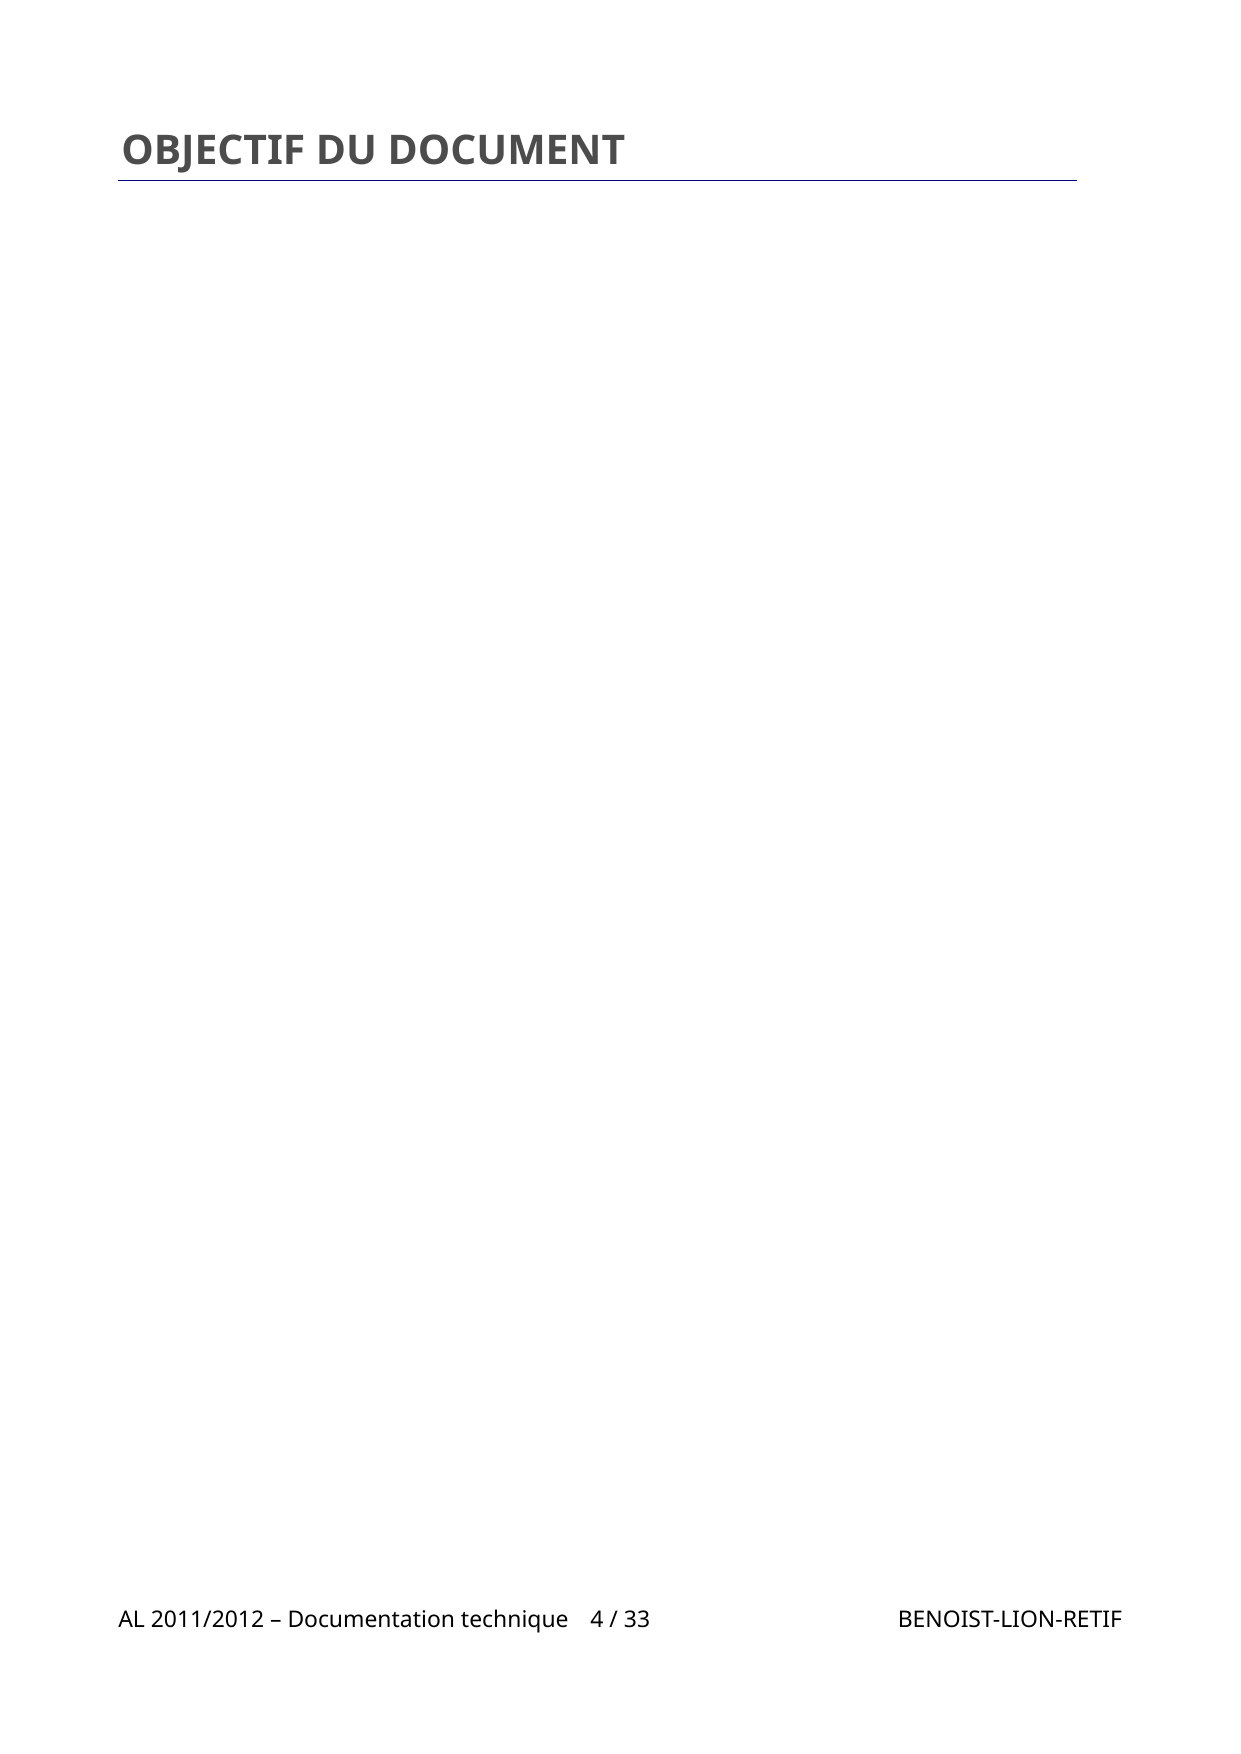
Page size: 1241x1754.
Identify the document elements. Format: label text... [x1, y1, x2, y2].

subtitle Objectif du document [118, 118, 1077, 180]
